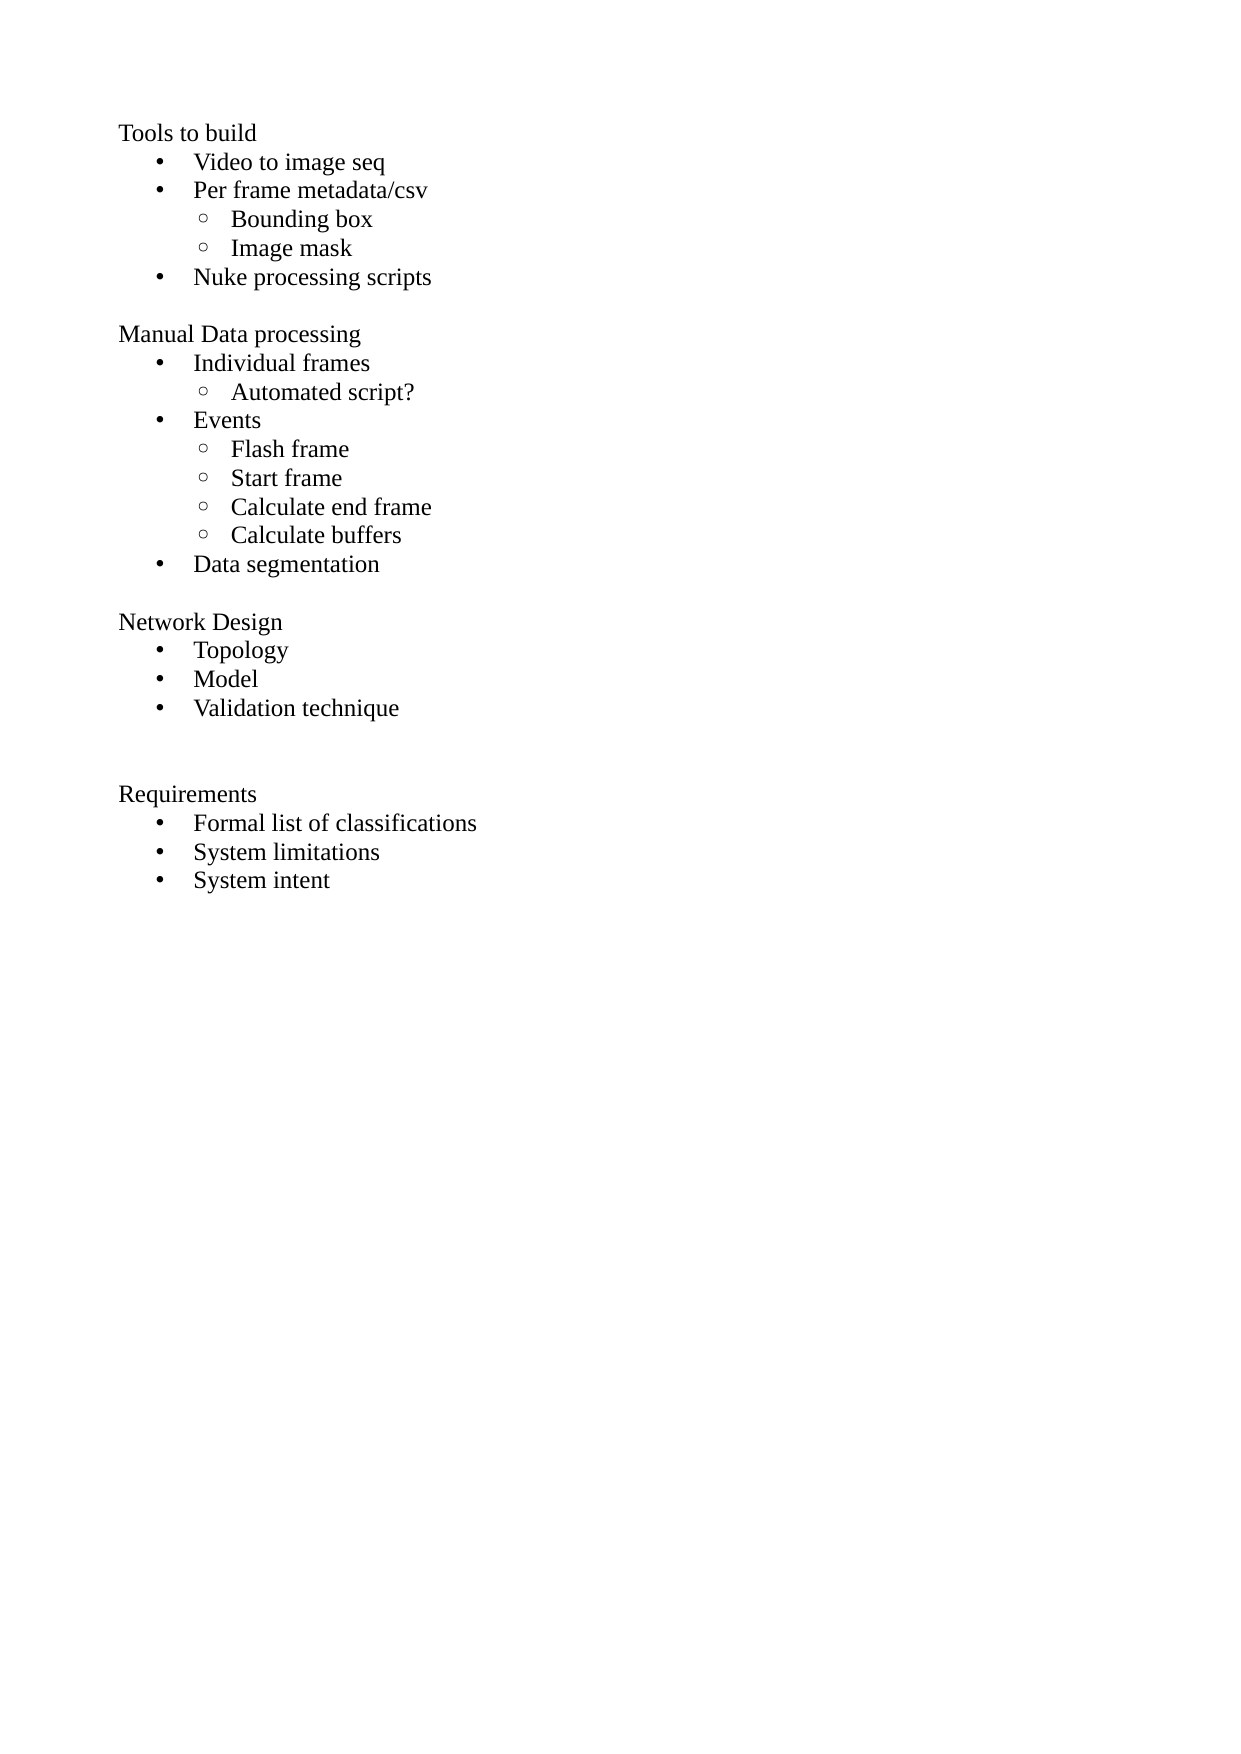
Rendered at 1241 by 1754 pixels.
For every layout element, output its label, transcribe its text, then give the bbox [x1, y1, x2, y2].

list Nuke processing scripts [156, 262, 1122, 291]
list Individual frames [156, 348, 1122, 377]
list Topology [156, 636, 1122, 664]
list Calculate buffers [193, 521, 1122, 549]
text Tools to build [118, 118, 1122, 147]
list Validation technique [156, 693, 1122, 722]
list Model [156, 664, 1122, 693]
list Start frame [193, 463, 1122, 492]
list Automated script? [193, 377, 1122, 406]
list Formal list of classifications [156, 808, 1122, 837]
list Data segmentation [156, 549, 1122, 578]
list System intent [156, 866, 1122, 894]
list Image mask [193, 233, 1122, 262]
list Bounding box [193, 204, 1122, 233]
list Flash frame [193, 434, 1122, 463]
list System limitations [156, 837, 1122, 866]
list Events [156, 406, 1122, 434]
list Calculate end frame [193, 492, 1122, 521]
list Per frame metadata/csv [156, 176, 1122, 204]
list Video to image seq [156, 147, 1122, 176]
text Network Design [118, 607, 1122, 636]
text Requirements [118, 722, 1122, 808]
text Manual Data processing [118, 291, 1122, 348]
